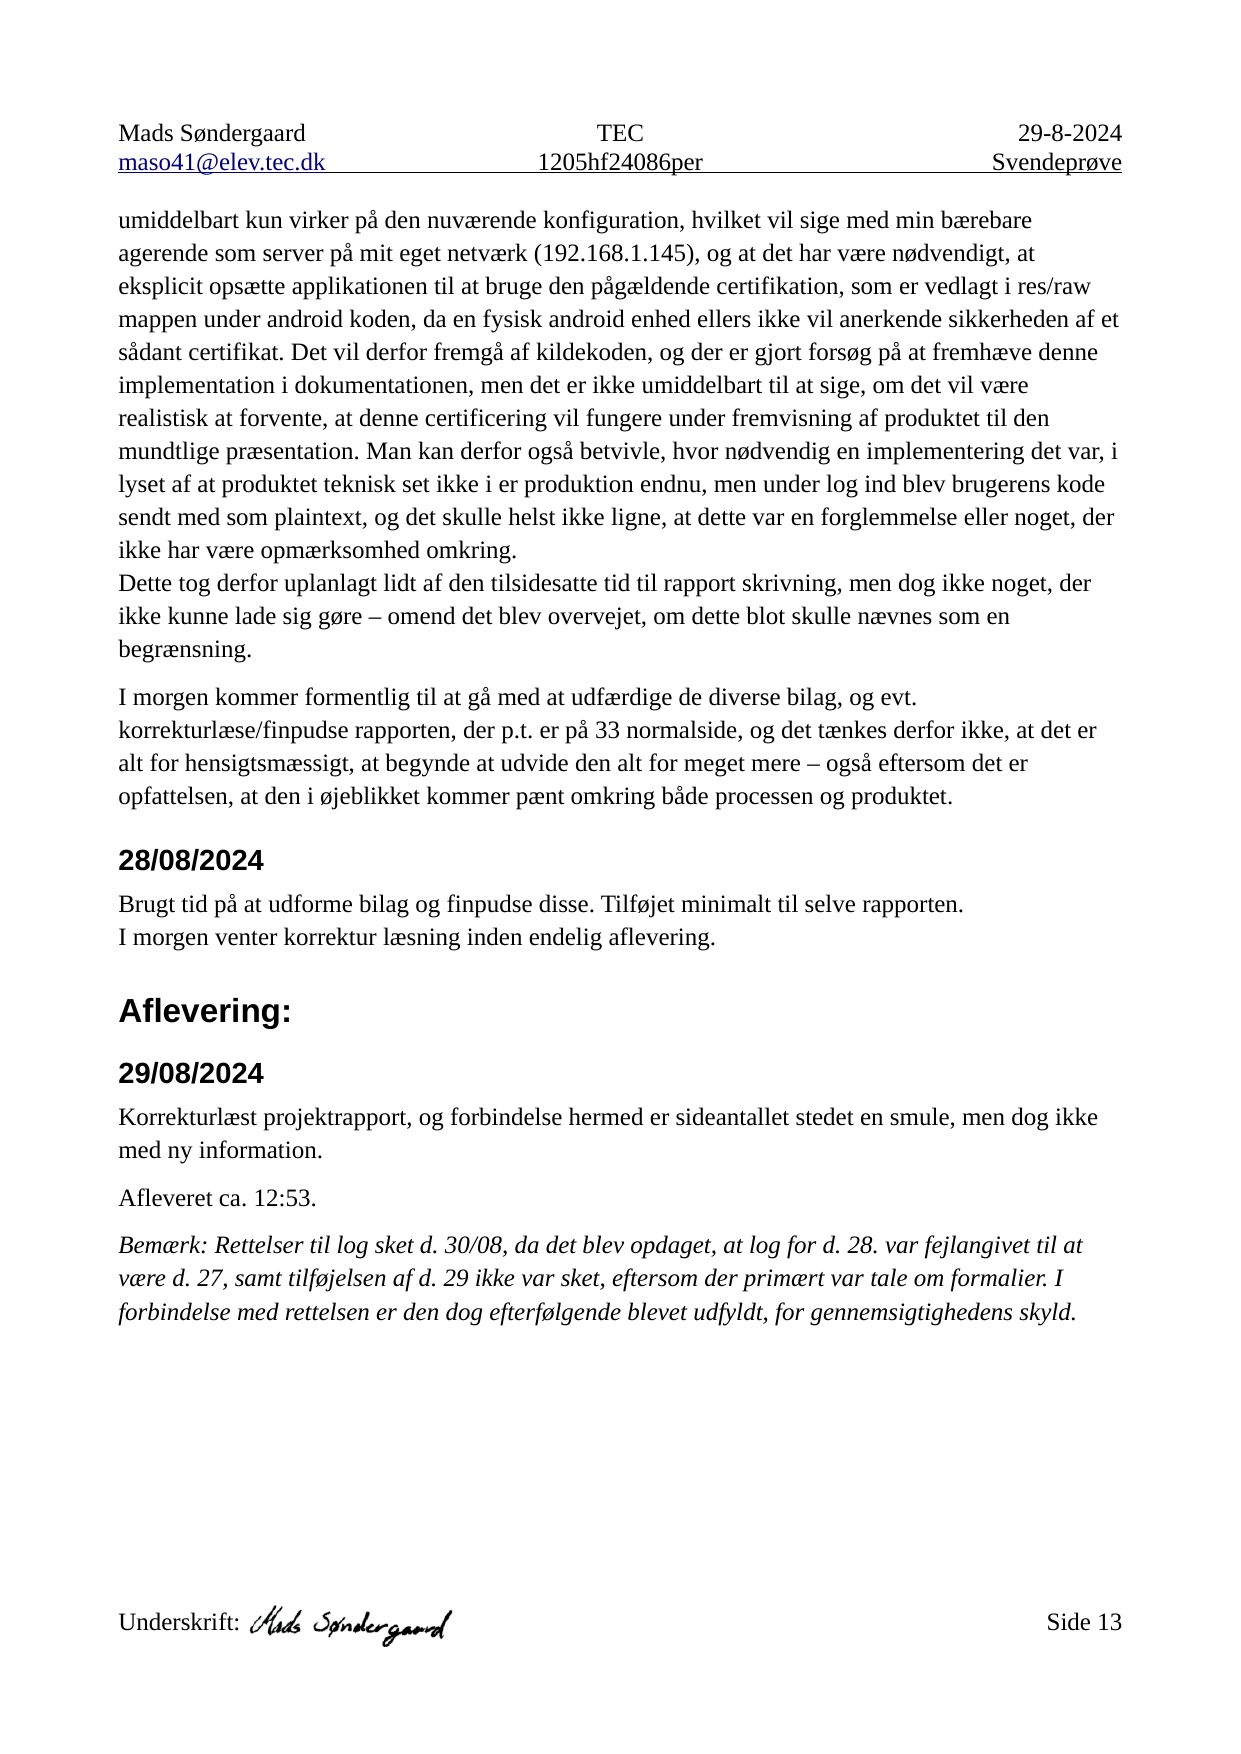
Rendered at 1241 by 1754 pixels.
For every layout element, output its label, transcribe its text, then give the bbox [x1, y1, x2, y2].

subtitle 29/08/2024 [118, 1056, 1122, 1090]
text Bemærk: Rettelser til log sket d. 30/08, da det blev opdaget, at log for d. 28. var fejlangivet til at være d. 27, samt tilføjelsen af d. 29 ikke var sket, eftersom der primært var tale om formalier. I forbindelse med rettelsen er den dog efterfølgende blevet udfyldt, for gennemsigtighedens skyld. [118, 1231, 1122, 1325]
subtitle Aflevering: [118, 991, 1122, 1029]
text Brugt tid på at udforme bilag og finpudse disse. Tilføjet minimalt til selve rapporten. I morgen venter korrektur læsning inden endelig aflevering. [118, 889, 1122, 951]
text Afleveret ca. 12:53. [118, 1183, 1122, 1212]
subtitle 28/08/2024 [118, 843, 1122, 877]
picture [244, 1600, 458, 1647]
text I morgen kommer formentlig til at gå med at udfærdige de diverse bilag, og evt. korrekturlæse/finpudse rapporten, der p.t. er på 33 normalside, og det tænkes derfor ikke, at det er alt for hensigtsmæssigt, at begynde at udvide den alt for meget mere – også eftersom det er opfattelsen, at den i øjeblikket kommer pænt omkring både processen og produktet. [118, 682, 1122, 810]
text umiddelbart kun virker på den nuværende konfiguration, hvilket vil sige med min bærebare agerende som server på mit eget netværk (192.168.1.145), og at det har være nødvendigt, at eksplicit opsætte applikationen til at bruge den pågældende certifikation, som er vedlagt i res/raw mappen under android koden, da en fysisk android enhed ellers ikke vil anerkende sikkerheden af et sådant certifikat. Det vil derfor fremgå af kildekoden, og der er gjort forsøg på at fremhæve denne implementation i dokumentationen, men det er ikke umiddelbart til at sige, om det vil være realistisk at forvente, at denne certificering vil fungere under fremvisning af produktet til den mundtlige præsentation. Man kan derfor også betvivle, hvor nødvendig en implementering det var, i lyset af at produktet teknisk set ikke i er produktion endnu, men under log ind blev brugerens kode sendt med som plaintext, og det skulle helst ikke ligne, at dette var en forglemmelse eller noget, der ikke har være opmærksomhed omkring. Dette tog derfor uplanlagt lidt af den tilsidesatte tid til rapport skrivning, men dog ikke noget, der ikke kunne lade sig gøre – omend det blev overvejet, om dette blot skulle nævnes som en begrænsning. [118, 205, 1122, 663]
text Korrekturlæst projektrapport, og forbindelse hermed er sideantallet stedet en smule, men dog ikke med ny information. [118, 1102, 1122, 1164]
